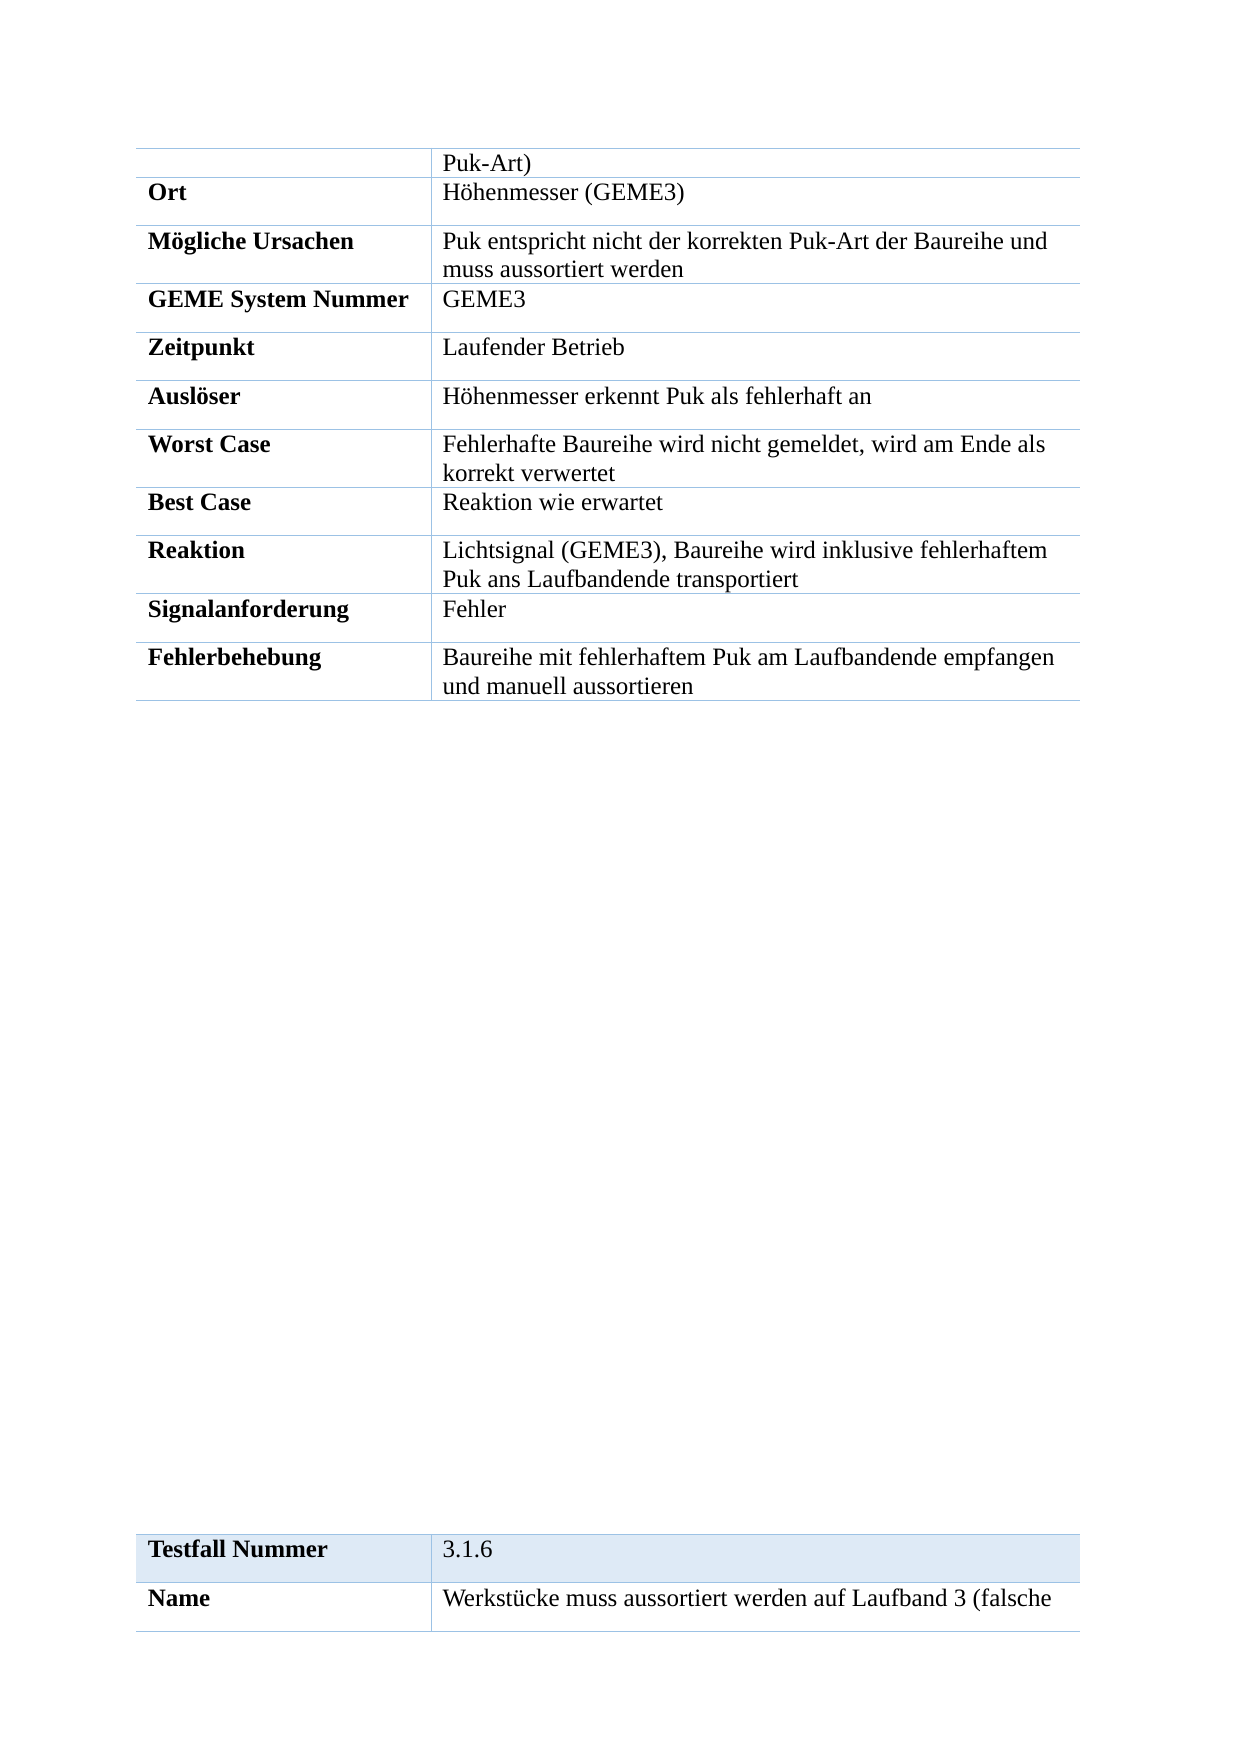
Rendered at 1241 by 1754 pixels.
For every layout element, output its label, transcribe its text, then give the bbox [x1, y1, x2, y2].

table_cell Reaktion wie erwartet [432, 488, 1080, 535]
table_cell Fehlerbehebung [136, 643, 431, 699]
table_cell Puk-Art) [432, 149, 1080, 177]
table_cell Ort [136, 178, 431, 225]
table_cell Laufender Betrieb [432, 333, 1080, 380]
table_cell Signalanforderung [136, 594, 431, 642]
table_header Testfall Nummer [136, 1535, 431, 1582]
table_cell [136, 149, 431, 177]
table_cell Best Case [136, 488, 431, 535]
table_cell Werkstücke muss aussortiert werden auf Laufband 3 (falsche [432, 1583, 1080, 1631]
table_cell Auslöser [136, 381, 431, 429]
table_cell Baureihe mit fehlerhaftem Puk am Laufbandende empfangen und manuell aussortieren [432, 643, 1080, 699]
table_cell GEME System Nummer [136, 284, 431, 332]
table_cell Name [136, 1583, 431, 1631]
table_cell Worst Case [136, 430, 431, 487]
table_header 3.1.6 [432, 1535, 1080, 1582]
table_cell Höhenmesser erkennt Puk als fehlerhaft an [432, 381, 1080, 429]
table_cell GEME3 [432, 284, 1080, 332]
table_cell Mögliche Ursachen [136, 226, 431, 283]
table_cell Puk entspricht nicht der korrekten Puk-Art der Baureihe und muss aussortiert werden [432, 226, 1080, 283]
table_cell Fehlerhafte Baureihe wird nicht gemeldet, wird am Ende als korrekt verwertet [432, 430, 1080, 487]
table_cell Reaktion [136, 536, 431, 593]
table_cell Zeitpunkt [136, 333, 431, 380]
table_cell Lichtsignal (GEME3), Baureihe wird inklusive fehlerhaftem Puk ans Laufbandende transportiert [432, 536, 1080, 593]
table_cell Fehler [432, 594, 1080, 642]
table_cell Höhenmesser (GEME3) [432, 178, 1080, 225]
